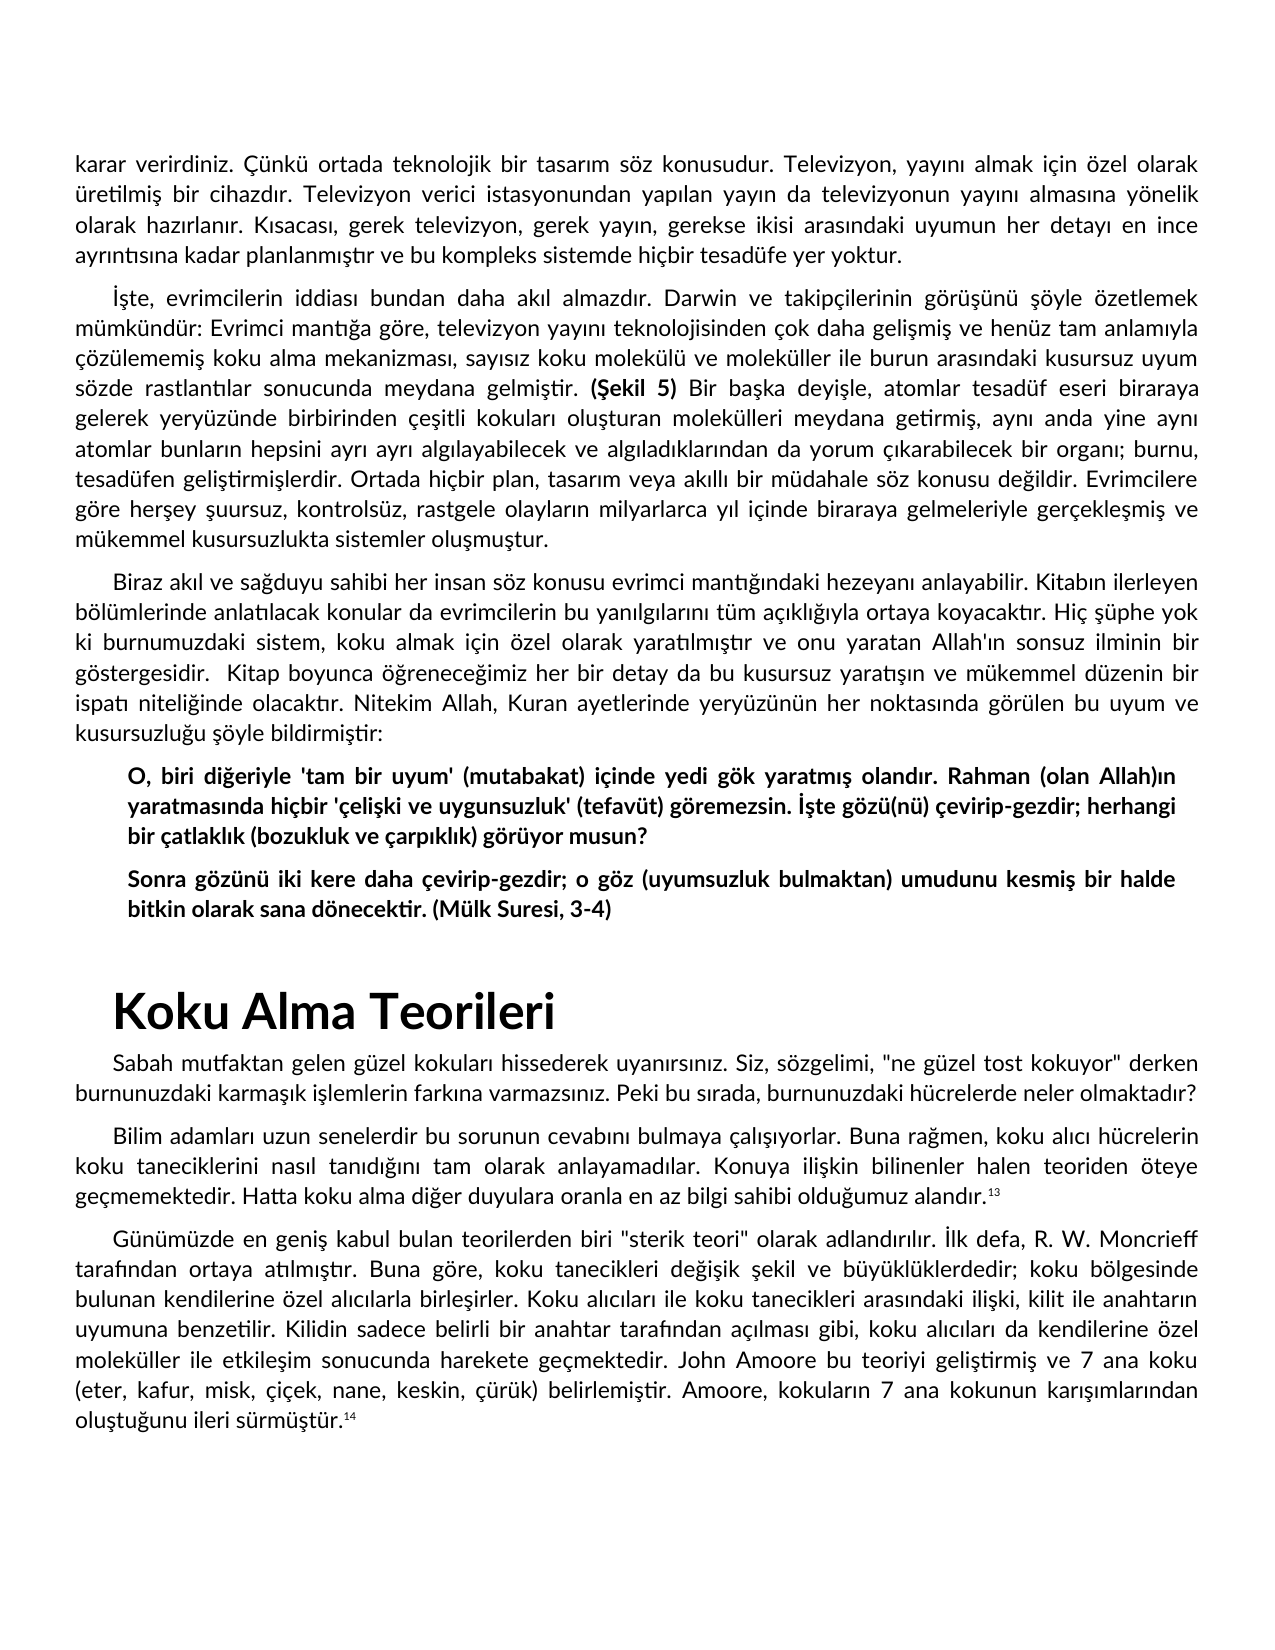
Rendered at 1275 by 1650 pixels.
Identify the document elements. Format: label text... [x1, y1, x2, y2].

text Bilim adamları uzun senelerdir bu sorunun cevabını bulmaya çalışıyorlar. Buna rağmen, koku alıcı hücrelerin koku taneciklerini nasıl tanıdığını tam olarak anlayamadılar. Konuya ilişkin bilinenler halen teoriden öteye geçmemektedir. Hatta koku alma diğer duyulara oranla en az bilgi sahibi olduğumuz alandır.13 [75, 1121, 1200, 1209]
subtitle Koku Alma Teorileri [112, 980, 1200, 1040]
text Günümüzde en geniş kabul bulan teorilerden biri "sterik teori" olarak adlandırılır. İlk defa, R. W. Moncrieff tarafından ortaya atılmıştır. Buna göre, koku tanecikleri değişik şekil ve büyüklüklerdedir; koku bölgesinde bulunan kendilerine özel alıcılarla birleşirler. Koku alıcıları ile koku tanecikleri arasındaki ilişki, kilit ile anahtarın uyumuna benzetilir. Kilidin sadece belirli bir anahtar tarafından açılması gibi, koku alıcıları da kendilerine özel moleküller ile etkileşim sonucunda harekete geçmektedir. John Amoore bu teoriyi geliştirmiş ve 7 ana koku (eter, kafur, misk, çiçek, nane, keskin, çürük) belirlemiştir. Amoore, kokuların 7 ana kokunun karışımlarından oluştuğunu ileri sürmüştür.14 [75, 1224, 1200, 1433]
text İşte, evrimcilerin iddiası bundan daha akıl almazdır. Darwin ve takipçilerinin görüşünü şöyle özetlemek mümkündür: Evrimci mantığa göre, televizyon yayını teknolojisinden çok daha gelişmiş ve henüz tam anlamıyla çözülememiş koku alma mekanizması, sayısız koku molekülü ve moleküller ile burun arasındaki kusursuz uyum sözde rastlantılar sonucunda meydana gelmiştir. (Şekil 5) Bir başka deyişle, atomlar tesadüf eseri biraraya gelerek yeryüzünde birbirinden çeşitli kokuları oluşturan molekülleri meydana getirmiş, aynı anda yine aynı atomlar bunların hepsini ayrı ayrı algılayabilecek ve algıladıklarından da yorum çıkarabilecek bir organı; burnu, tesadüfen geliştirmişlerdir. Ortada hiçbir plan, tasarım veya akıllı bir müdahale söz konusu değildir. Evrimcilere göre herşey şuursuz, kontrolsüz, rastgele olayların milyarlarca yıl içinde biraraya gelmeleriyle gerçekleşmiş ve mükemmel kusursuzlukta sistemler oluşmuştur. [75, 283, 1200, 552]
text karar verirdiniz. Çünkü ortada teknolojik bir tasarım söz konusudur. Televizyon, yayını almak için özel olarak üretilmiş bir cihazdır. Televizyon verici istasyonundan yapılan yayın da televizyonun yayını almasına yönelik olarak hazırlanır. Kısacası, gerek televizyon, gerek yayın, gerekse ikisi arasındaki uyumun her detayı en ince ayrıntısına kadar planlanmıştır ve bu kompleks sistemde hiçbir tesadüfe yer yoktur. [75, 150, 1200, 268]
text Sonra gözünü iki kere daha çevirip-gezdir; o göz (uyumsuzluk bulmaktan) umudunu kesmiş bir halde bitkin olarak sana dönecektir. (Mülk Suresi, 3-4) [127, 864, 1177, 922]
text Sabah mutfaktan gelen güzel kokuları hissederek uyanırsınız. Siz, sözgelimi, "ne güzel tost kokuyor" derken burnunuzdaki karmaşık işlemlerin farkına varmazsınız. Peki bu sırada, burnunuzdaki hücrelerde neler olmaktadır? [75, 1048, 1200, 1106]
text O, biri diğeriyle 'tam bir uyum' (mutabakat) içinde yedi gök yaratmış olandır. Rahman (olan Allah)ın yaratmasında hiçbir 'çelişki ve uygunsuzluk' (tefavüt) göremezsin. İşte gözü(nü) çevirip-gezdir; herhangi bir çatlaklık (bozukluk ve çarpıklık) görüyor musun? [127, 761, 1177, 849]
text Biraz akıl ve sağduyu sahibi her insan söz konusu evrimci mantığındaki hezeyanı anlayabilir. Kitabın ilerleyen bölümlerinde anlatılacak konular da evrimcilerin bu yanılgılarını tüm açıklığıyla ortaya koyacaktır. Hiç şüphe yok ki burnumuzdaki sistem, koku almak için özel olarak yaratılmıştır ve onu yaratan Allah'ın sonsuz ilminin bir göstergesidir. Kitap boyunca öğreneceğimiz her bir detay da bu kusursuz yaratışın ve mükemmel düzenin bir ispatı niteliğinde olacaktır. Nitekim Allah, Kuran ayetlerinde yeryüzünün her noktasında görülen bu uyum ve kusursuzluğu şöyle bildirmiştir: [75, 568, 1200, 746]
